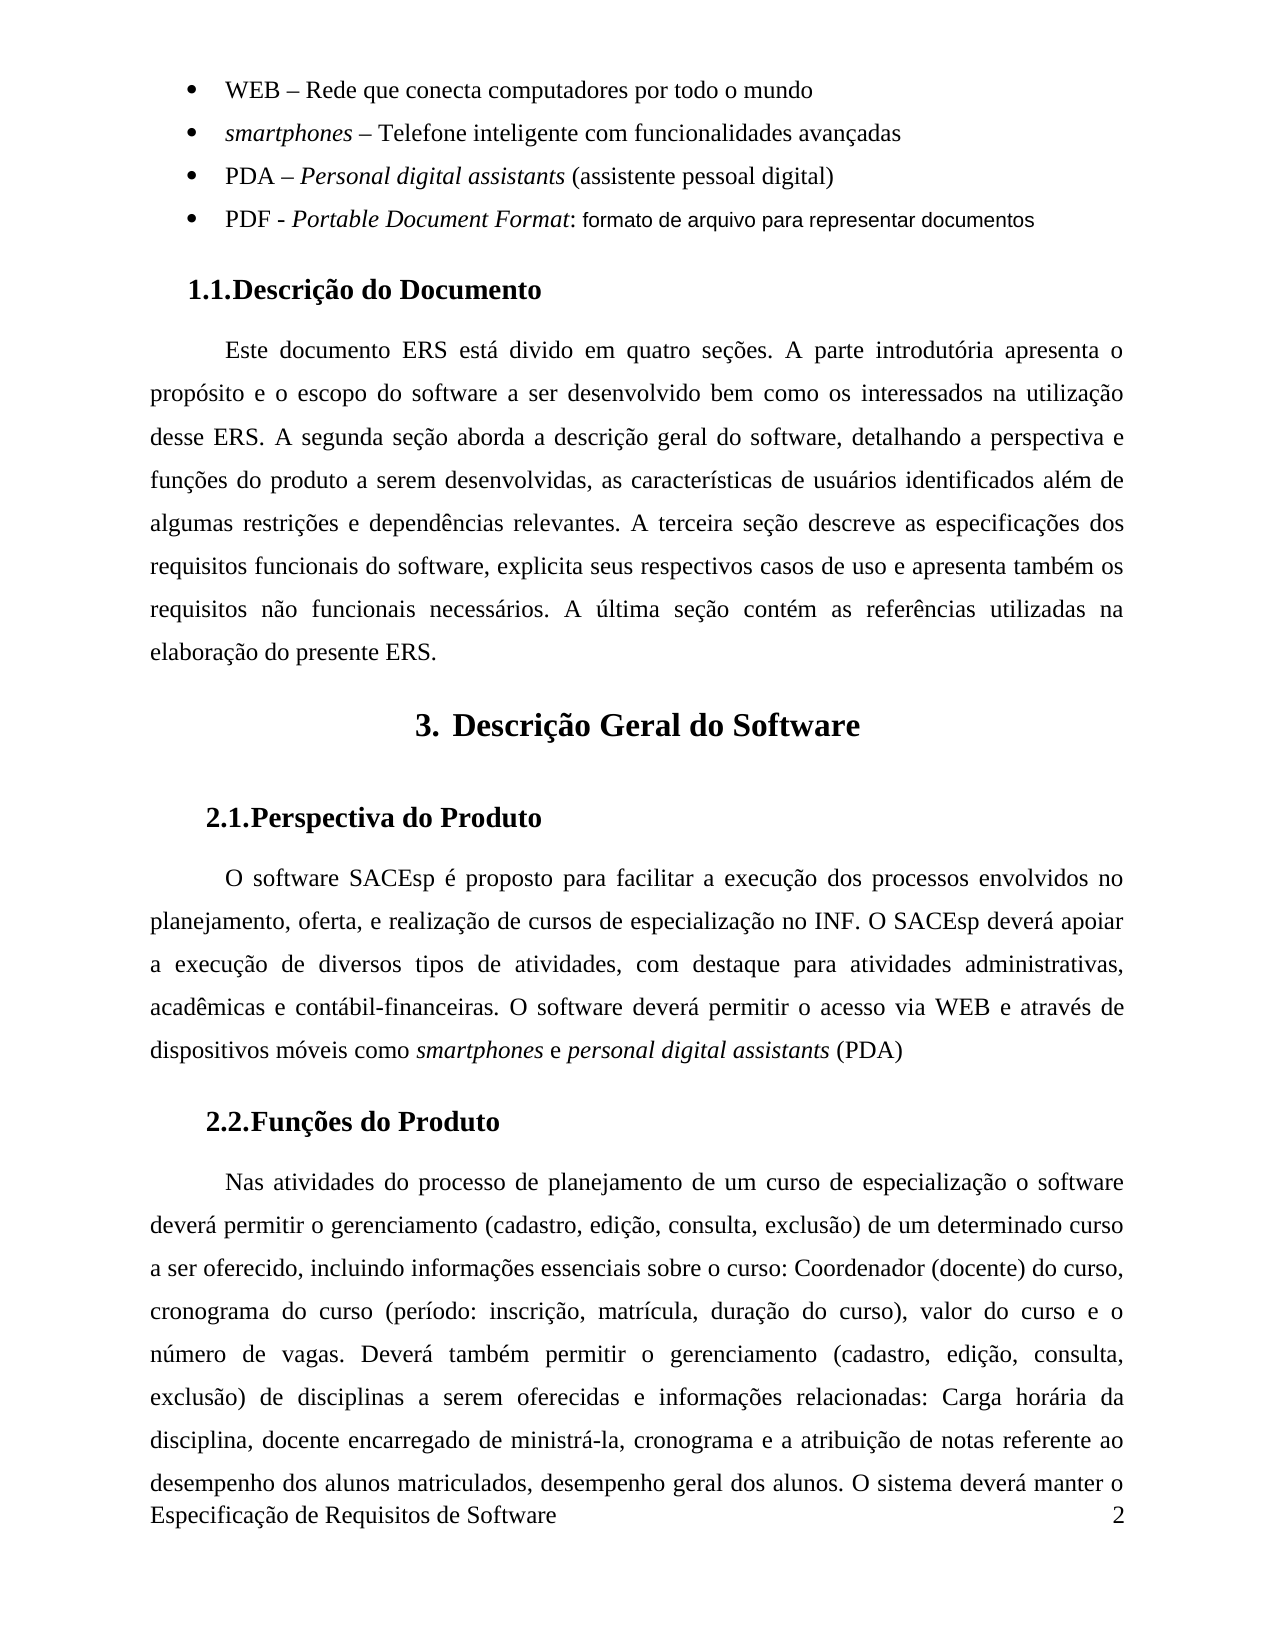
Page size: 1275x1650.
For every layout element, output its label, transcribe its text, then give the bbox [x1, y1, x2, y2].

text Nas atividades do processo de planejamento de um curso de especialização o software deverá permitir o gerenciamento (cadastro, edição, consulta, exclusão) de um determinado curso a ser oferecido, incluindo informações essenciais sobre o curso: Coordenador (docente) do curso, cronograma do curso (período: inscrição, matrícula, duração do curso), valor do curso e o número de vagas. Deverá também permitir o gerenciamento (cadastro, edição, consulta, exclusão) de disciplinas a serem oferecidas e informações relacionadas: Carga horária da disciplina, docente encarregado de ministrá-la, cronograma e a atribuição de notas referente ao desempenho dos alunos matriculados, desempenho geral dos alunos. O sistema deverá manter o [150, 1167, 1125, 1497]
list WEB – Rede que conecta computadores por todo o mundo [187, 75, 1125, 104]
list PDA – Personal digital assistants (assistente pessoal digital) [187, 161, 1125, 190]
list PDF - Portable Document Format: formato de arquivo para representar documentos [187, 204, 1125, 233]
subtitle Descrição do Documento [187, 272, 1125, 306]
subtitle Descrição Geral do Software [150, 705, 1125, 744]
list smartphones – Telefone inteligente com funcionalidades avançadas [187, 118, 1125, 147]
subtitle Funções do Produto [206, 1104, 1125, 1137]
text Este documento ERS está divido em quatro seções. A parte introdutória apresenta o propósito e o escopo do software a ser desenvolvido bem como os interessados na utilização desse ERS. A segunda seção aborda a descrição geral do software, detalhando a perspectiva e funções do produto a serem desenvolvidas, as características de usuários identificados além de algumas restrições e dependências relevantes. A terceira seção descreve as especificações dos requisitos funcionais do software, explicita seus respectivos casos de uso e apresenta também os requisitos não funcionais necessários. A última seção contém as referências utilizadas na elaboração do presente ERS. [150, 335, 1125, 666]
text O software SACEsp é proposto para facilitar a execução dos processos envolvidos no planejamento, oferta, e realização de cursos de especialização no INF. O SACEsp deverá apoiar a execução de diversos tipos de atividades, com destaque para atividades administrativas, acadêmicas e contábil-financeiras. O software deverá permitir o acesso via WEB e através de dispositivos móveis como smartphones e personal digital assistants (PDA) [150, 863, 1125, 1064]
subtitle Perspectiva do Produto [206, 800, 1125, 834]
